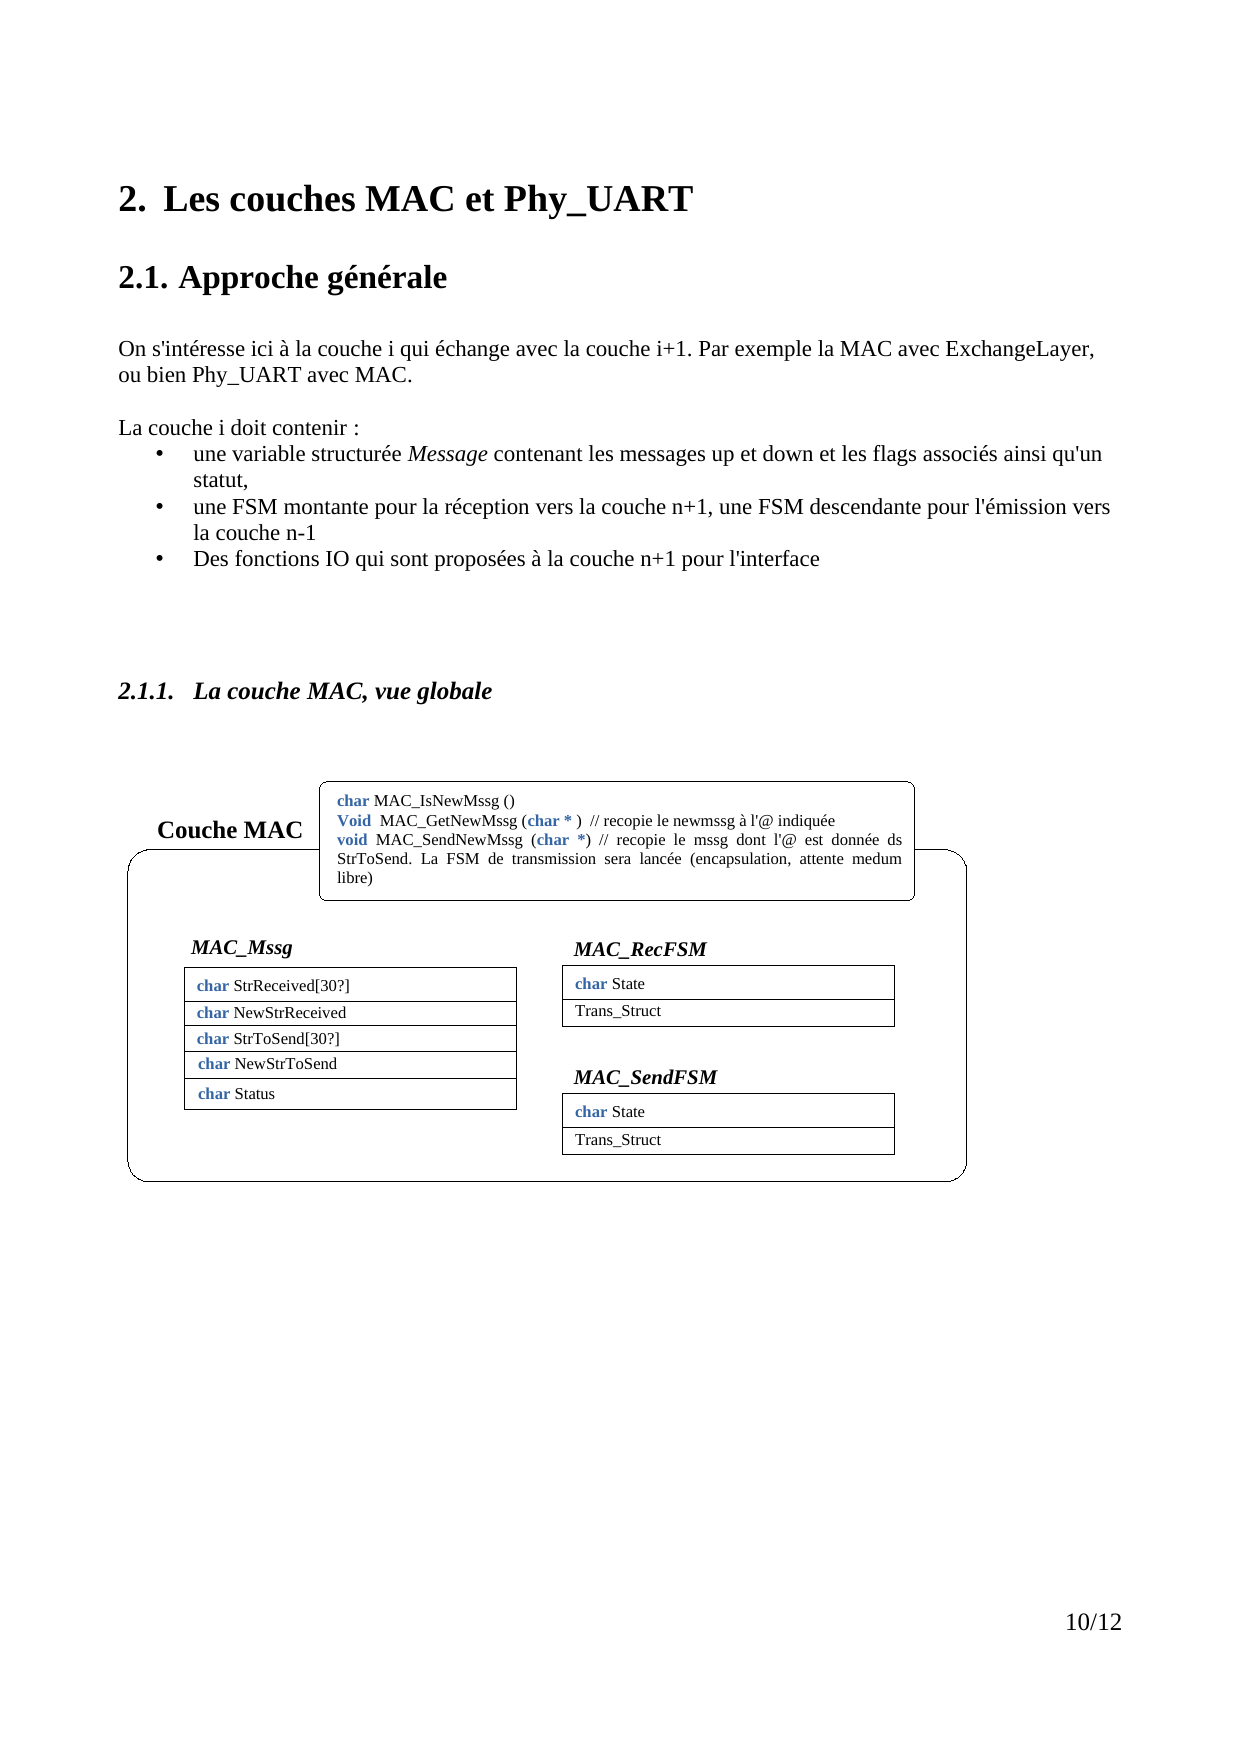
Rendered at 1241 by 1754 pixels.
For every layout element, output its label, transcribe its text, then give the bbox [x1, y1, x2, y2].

subtitle Approche générale [118, 257, 1122, 296]
subtitle La couche MAC, vue globale [118, 676, 1122, 705]
list une FSM montante pour la réception vers la couche n+1, une FSM descendante pour l'émission vers la couche n-1 [156, 493, 1122, 546]
list une variable structurée Message contenant les messages up et down et les flags associés ainsi qu'un statut, [156, 440, 1122, 493]
list Des fonctions IO qui sont proposées à la couche n+1 pour l'interface [156, 546, 1122, 572]
subtitle Les couches MAC et Phy_UART [118, 176, 1122, 220]
text La couche i doit contenir : [118, 414, 1122, 440]
text On s'intéresse ici à la couche i qui échange avec la couche i+1. Par exemple la MAC avec ExchangeLayer, ou bien Phy_UART avec MAC. [118, 335, 1122, 387]
